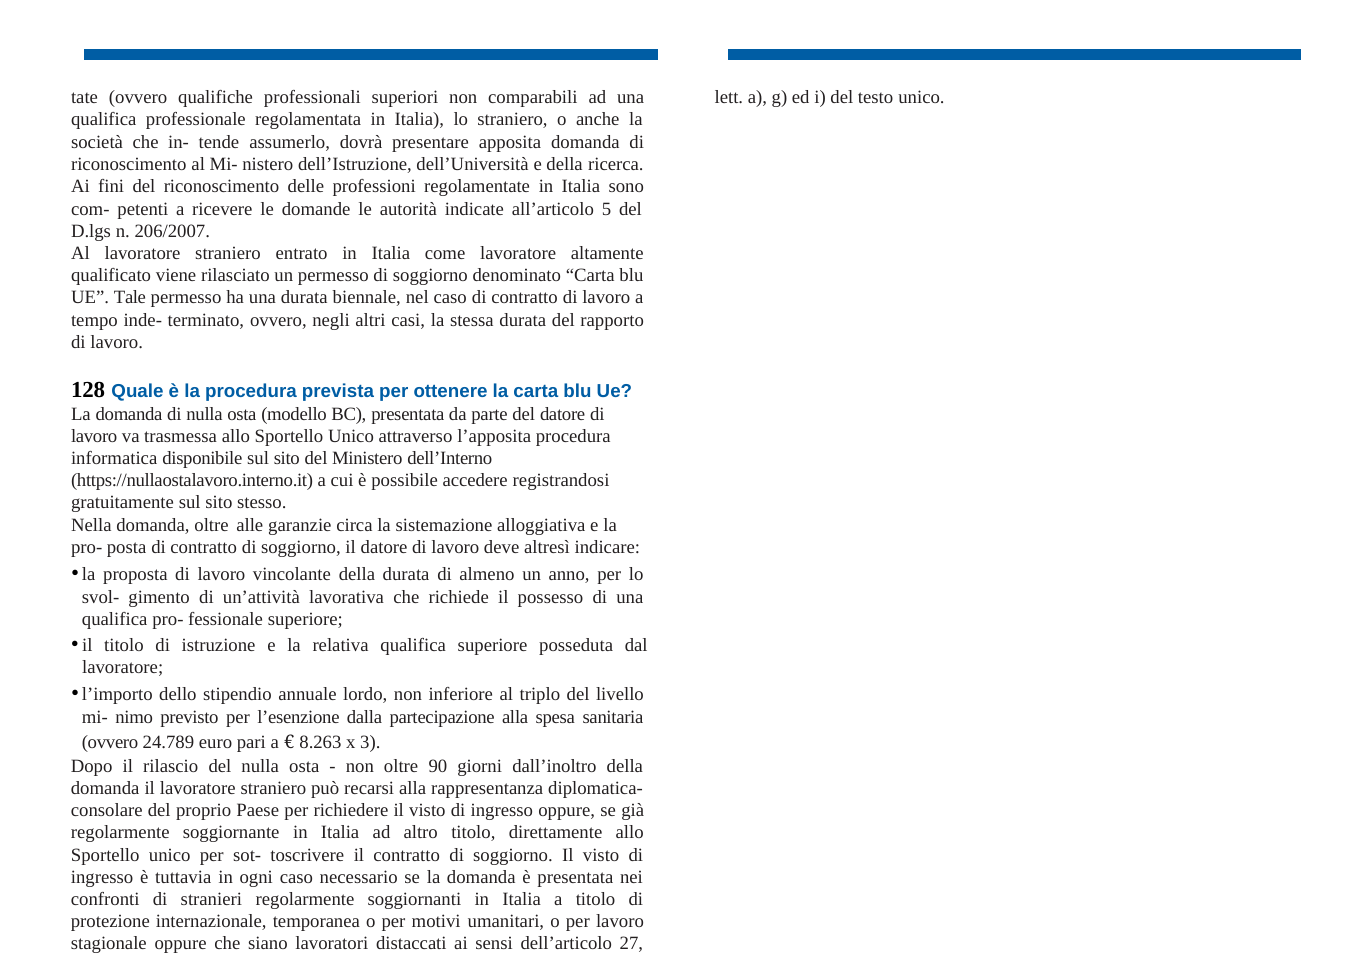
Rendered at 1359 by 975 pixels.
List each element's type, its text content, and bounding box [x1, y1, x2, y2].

text Dopo il rilascio del nulla osta - non oltre 90 giorni dall’inoltro della domanda il lavoratore straniero può recarsi alla rappresentanza diplomatica-consolare del proprio Paese per richiedere il visto di ingresso oppure, se già regolarmente soggiornante in Italia ad altro titolo, direttamente allo Sportello unico per sot- toscrivere il contratto di soggiorno. Il visto di ingresso è tuttavia in ogni caso necessario se la domanda è presentata nei confronti di stranieri regolarmente soggiornanti in Italia a titolo di protezione internazionale, temporanea o per motivi umanitari, o per lavoro stagionale oppure che siano lavoratori distaccati ai sensi dell’articolo 27, [71, 755, 644, 954]
list l’importo dello stipendio annuale lordo, non inferiore al triplo del livello mi- nimo previsto per l’esenzione dalla partecipazione alla spesa sanitaria (ovvero 24.789 euro pari a € 8.263 x 3). [71, 679, 644, 754]
text tate (ovvero qualifiche professionali superiori non comparabili ad una qualifica professionale regolamentata in Italia), lo straniero, o anche la società che in- tende assumerlo, dovrà presentare apposita domanda di riconoscimento al Mi- nistero dell’Istruzione, dell’Università e della ricerca. [71, 86, 644, 174]
text Al lavoratore straniero entrato in Italia come lavoratore altamente qualificato viene rilasciato un permesso di soggiorno denominato “Carta blu UE”. Tale permesso ha una durata biennale, nel caso di contratto di lavoro a tempo inde- terminato, ovvero, negli altri casi, la stessa durata del rapporto di lavoro. [71, 242, 644, 352]
list la proposta di lavoro vincolante della durata di almeno un anno, per lo svol- gimento di un’attività lavorativa che richiede il possesso di una qualifica pro- fessionale superiore; [71, 558, 644, 629]
text Nella domanda, oltre alle garanzie circa la sistemazione alloggiativa e la pro- posta di contratto di soggiorno, il datore di lavoro deve altresì indicare: [71, 514, 644, 558]
list Quale è la procedura prevista per ottenere la carta blu Ue? La domanda di nulla osta (modello BC), presentata da parte del datore di lavoro va trasmessa allo Sportello Unico attraverso l’apposita procedura informatica disponibile sul sito del Ministero dell’Interno (https://nullaostalavoro.interno.it) a cui è possibile accedere registrandosi gratuitamente sul sito stesso. [71, 376, 644, 513]
text Ai fini del riconoscimento delle professioni regolamentate in Italia sono com- petenti a ricevere le domande le autorità indicate all’articolo 5 del D.lgs n. 206/2007. [71, 175, 644, 241]
text lett. a), g) ed i) del testo unico. [714, 86, 1335, 108]
list il titolo di istruzione e la relativa qualifica superiore posseduta dal lavoratore; [71, 630, 648, 678]
